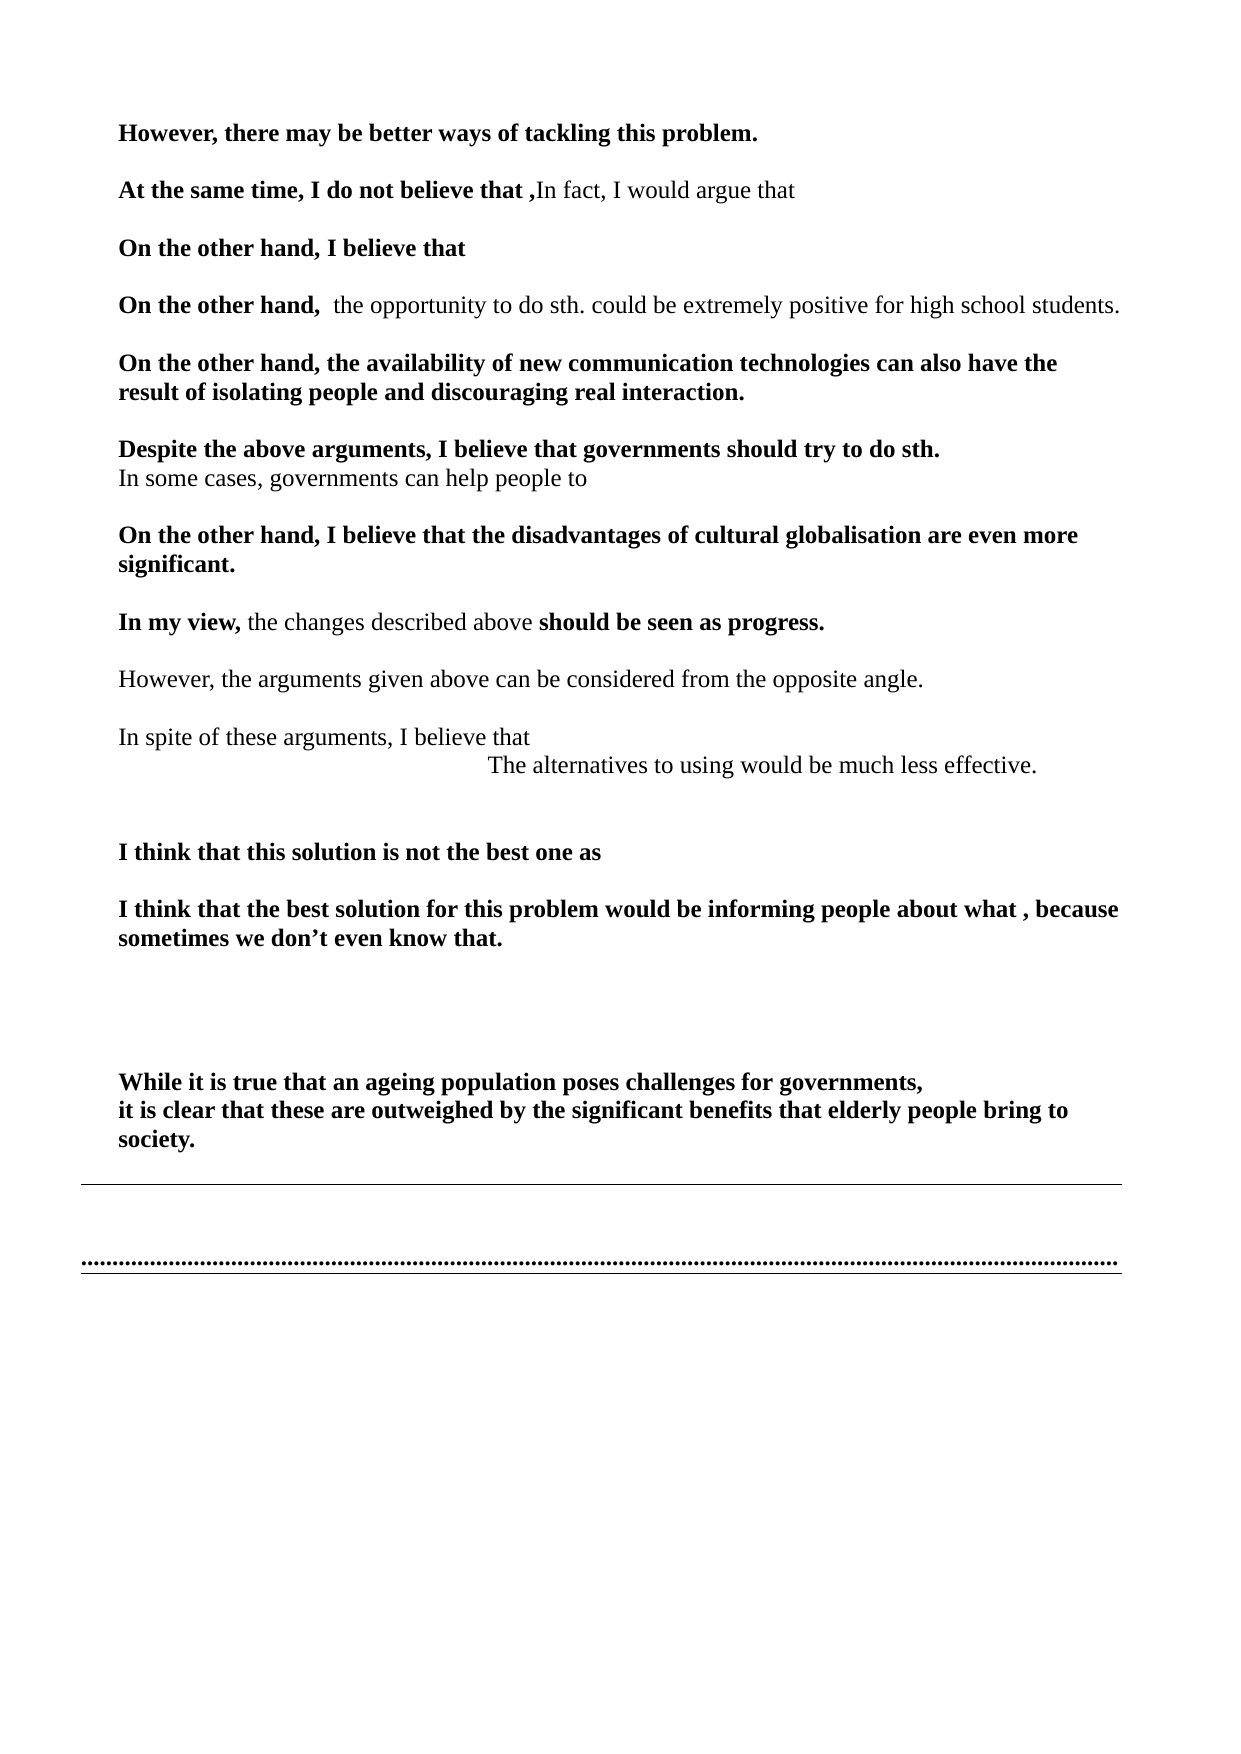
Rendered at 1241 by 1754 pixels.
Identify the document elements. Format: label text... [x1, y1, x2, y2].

text However, the arguments given above can be considered from the opposite angle. [118, 664, 1122, 693]
text The alternatives to using would be much less effective. [118, 751, 1122, 779]
text I think that the best solution for this problem would be informing people about what , because sometimes we don’t even know that. [118, 894, 1122, 952]
text While it is true that an ageing population poses challenges for governments, [118, 1067, 1122, 1096]
text On the other hand, the opportunity to do sth. could be extremely positive for high school students. [118, 291, 1122, 319]
text On the other hand, I believe that [118, 233, 1122, 262]
text On the other hand, the availability of new communication technologies can also have the result of isolating people and discouraging real interaction. [118, 348, 1122, 406]
subtitle ...................................................................................................................................................................... [81, 1242, 1122, 1273]
text In my view, the changes described above should be seen as progress. [118, 607, 1122, 636]
text it is clear that these are outweighed by the significant benefits that elderly people bring to society. [118, 1096, 1122, 1153]
text On the other hand, I believe that the disadvantages of cultural globalisation are even more significant. [118, 521, 1122, 578]
text At the same time, I do not believe that ,In fact, I would argue that [118, 176, 1122, 204]
text Despite the above arguments, I believe that governments should try to do sth. [118, 434, 1122, 463]
text However, there may be better ways of tackling this problem. [118, 118, 1122, 147]
text In some cases, governments can help people to [118, 463, 1122, 492]
text I think that this solution is not the best one as [118, 837, 1122, 866]
text In spite of these arguments, I believe that [118, 722, 1122, 751]
